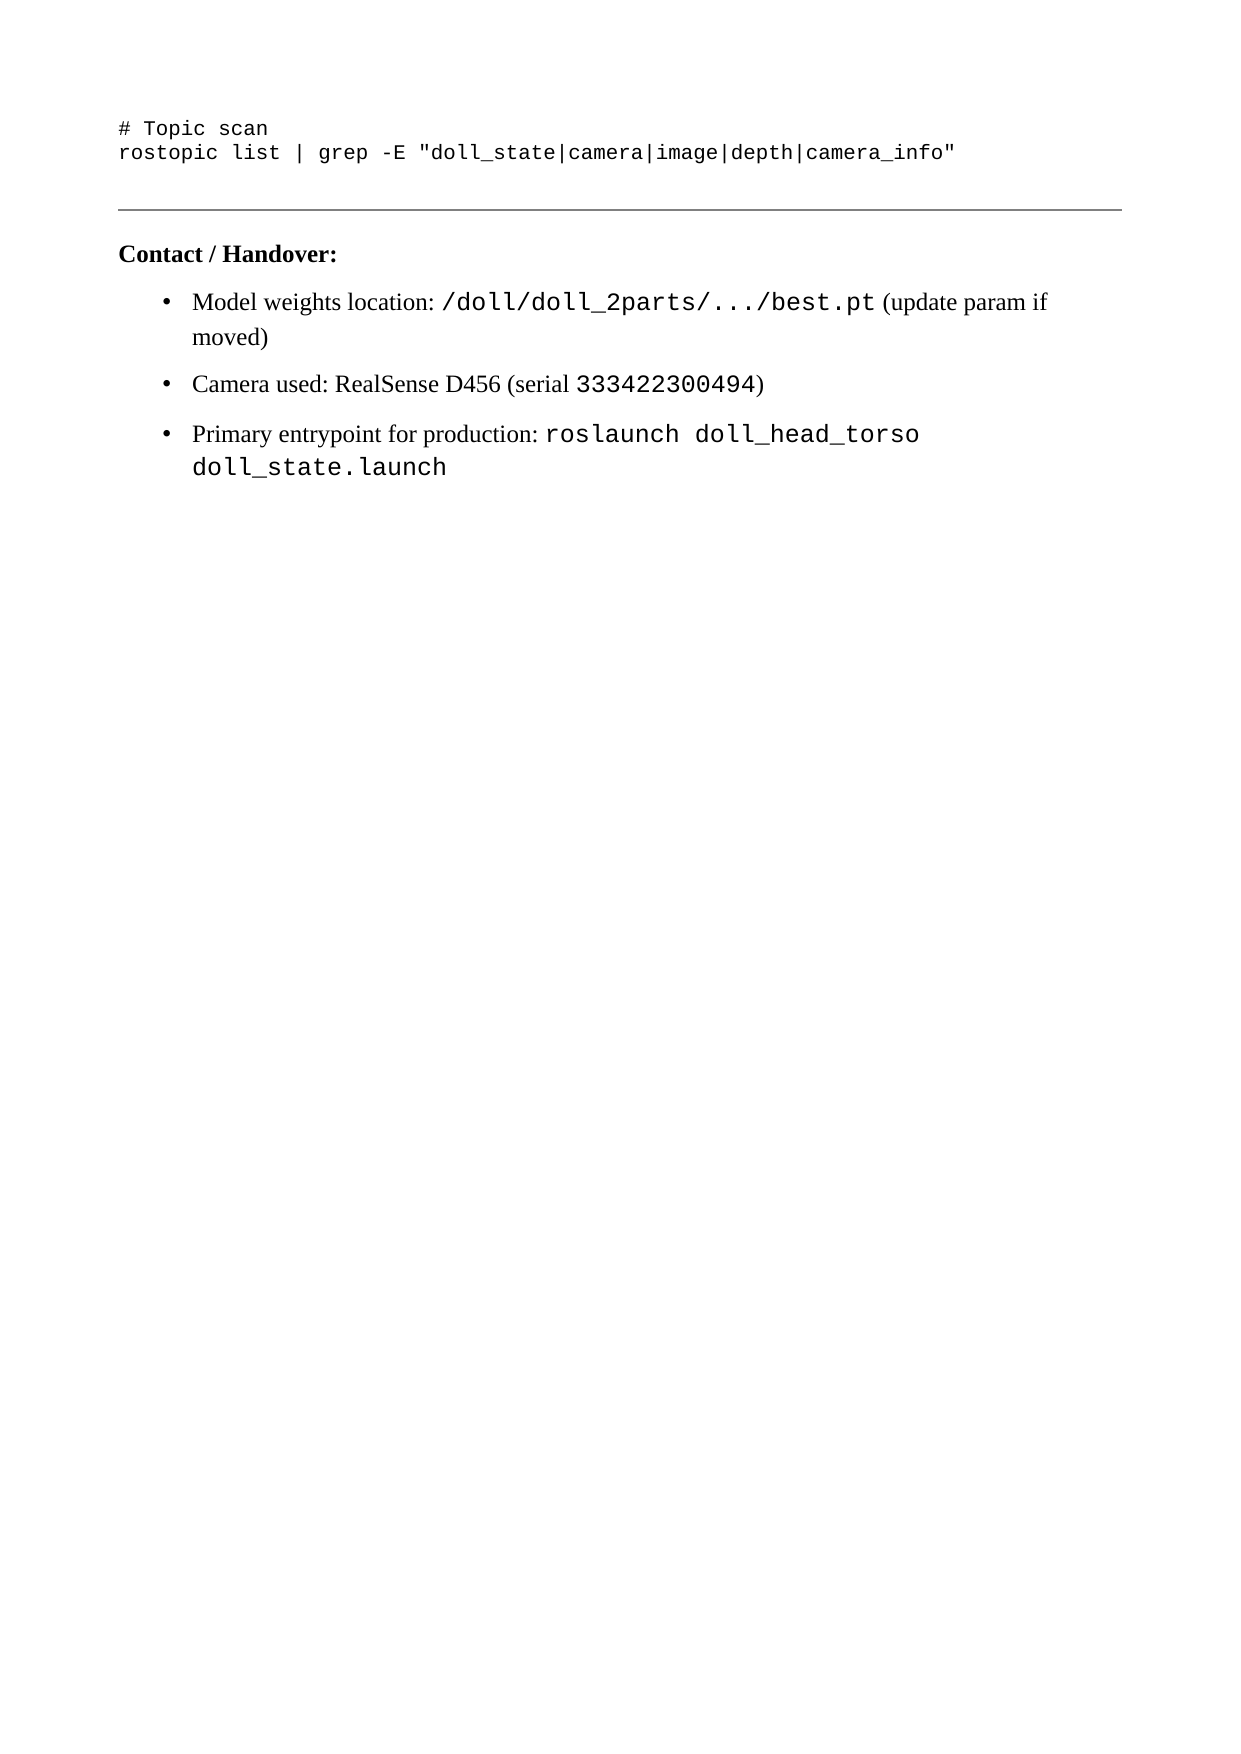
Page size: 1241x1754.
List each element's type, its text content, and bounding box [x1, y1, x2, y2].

list Camera used: RealSense D456 (serial 333422300494) [162, 369, 1122, 400]
list Primary entrypoint for production: roslaunch doll_head_torso doll_state.launch [162, 419, 1122, 483]
text # Topic scan [118, 118, 1122, 142]
text rostopic list | grep -E "doll_state|camera|image|depth|camera_info" [118, 142, 1122, 165]
list Model weights location: /doll/doll_2parts/.../best.pt (update param if moved) [162, 287, 1122, 351]
text Contact / Handover: [118, 239, 1122, 268]
